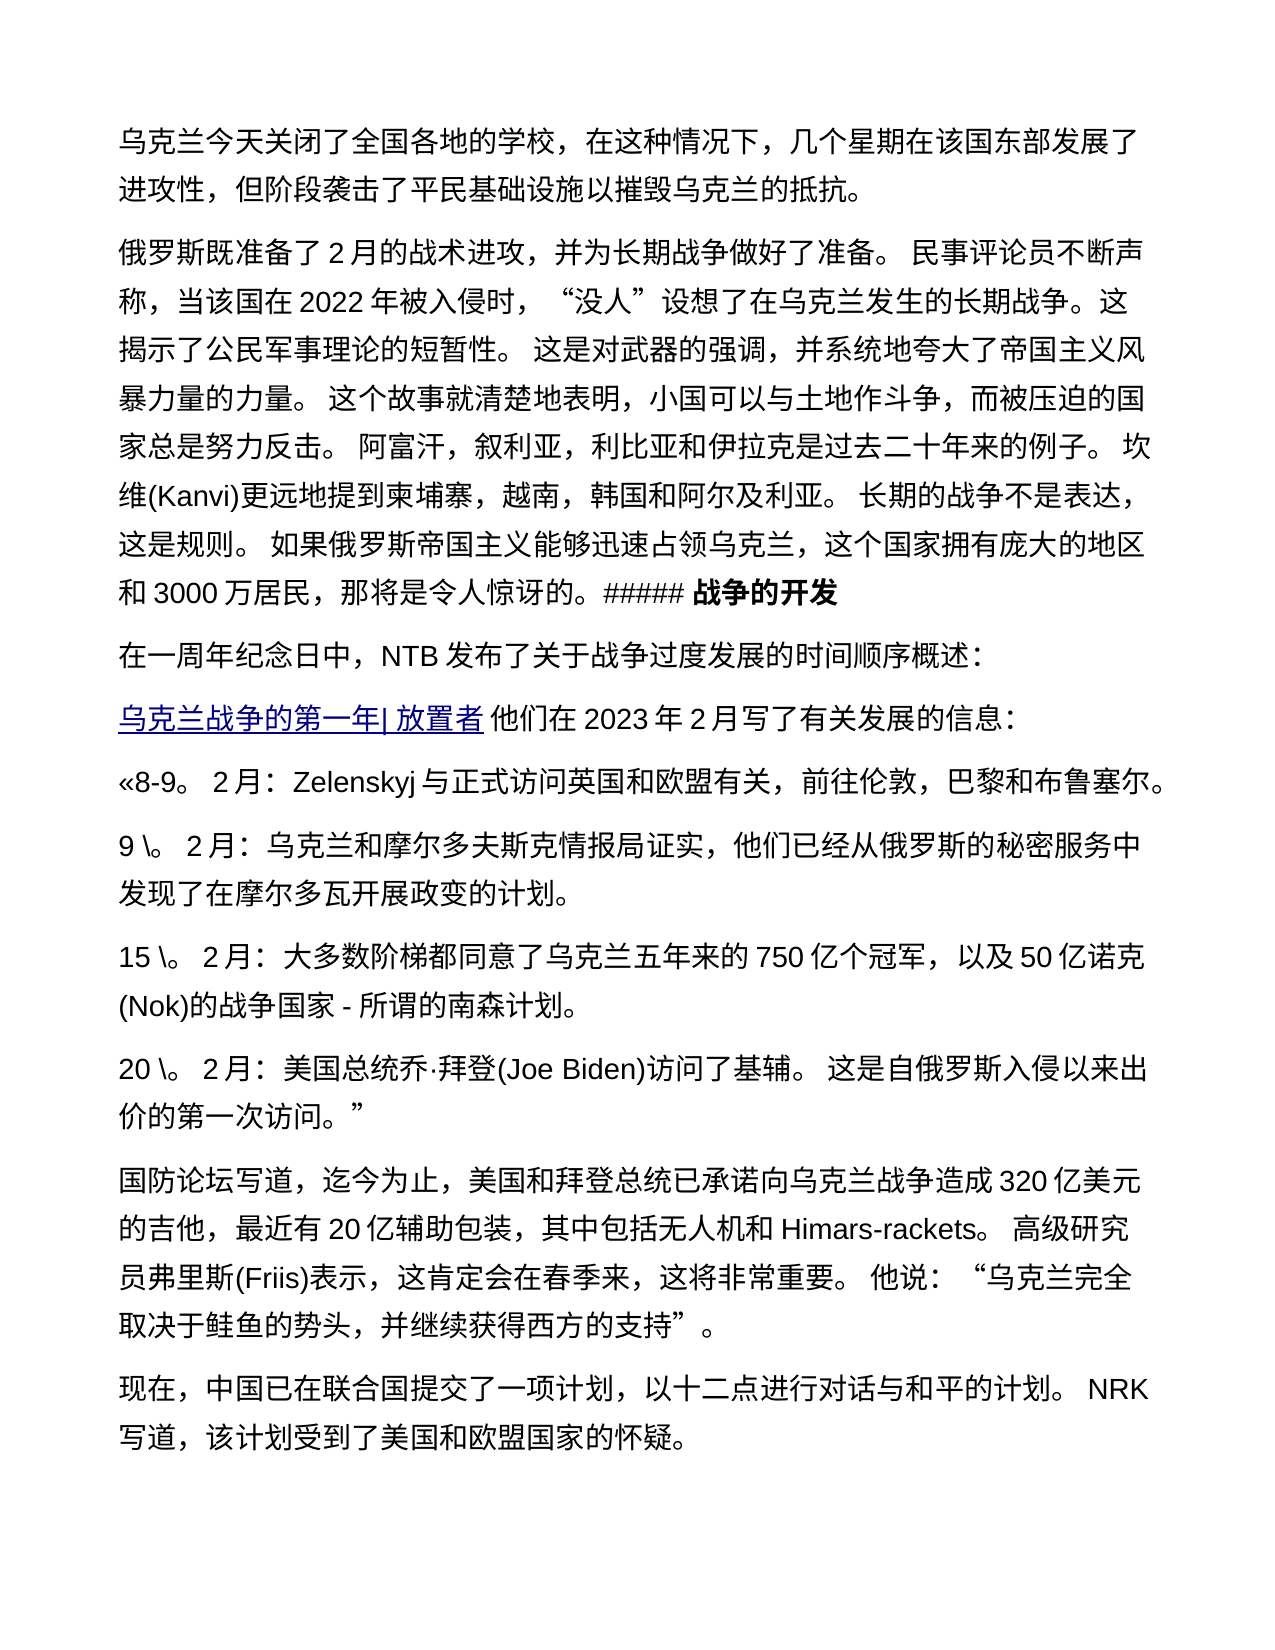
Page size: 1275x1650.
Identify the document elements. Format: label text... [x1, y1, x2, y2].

text 15 \。 2月：大多数阶梯都同意了乌克兰五年来的750亿个冠军，以及50亿诺克(Nok)的战争国家 - 所谓的南森计划。 [118, 934, 1157, 1024]
text 乌克兰今天关闭了全国各地的学校，在这种情况下，几个星期在该国东部发展了进攻性，但阶段袭击了平民基础设施以摧毁乌克兰的抵抗。 [118, 118, 1157, 209]
text 乌克兰战争的第一年| 放置者 他们在2023年2月写了有关发展的信息： [118, 696, 1157, 738]
text 俄罗斯既准备了2月的战术进攻，并为长期战争做好了准备。 民事评论员不断声称，当该国在2022年被入侵时，“没人”设想了在乌克兰发生的长期战争。这揭示了公民军事理论的短暂性。 这是对武器的强调，并系统地夸大了帝国主义风暴力量的力量。 这个故事就清楚地表明，小国可以与土地作斗争，而被压迫的国家总是努力反击。 阿富汗，叙利亚，利比亚和伊拉克是过去二十年来的例子。 坎维(Kanvi)更远地提到柬埔寨，越南，韩国和阿尔及利亚。 长期的战争不是表达，这是规则。 如果俄罗斯帝国主义能够迅速占领乌克兰，这个国家拥有庞大的地区和3000万居民，那将是令人惊讶的。##### 战争的开发 [118, 230, 1157, 612]
text 在一周年纪念日中，NTB发布了关于战争过度发展的时间顺序概述： [118, 633, 1157, 675]
text 现在，中国已在联合国提交了一项计划，以十二点进行对话与和平的计划。 NRK写道，该计划受到了美国和欧盟国家的怀疑。 [118, 1366, 1157, 1457]
text «8-9。 2月：Zelenskyj与正式访问英国和欧盟有关，前往伦敦，巴黎和布鲁塞尔。 [118, 759, 1157, 801]
text 国防论坛写道，迄今为止，美国和拜登总统已承诺向乌克兰战争造成320亿美元的吉他，最近有20亿辅助包装，其中包括无人机和Himars-rackets。 高级研究员弗里斯(Friis)表示，这肯定会在春季来，这将非常重要。 他说：“乌克兰完全取决于鲑鱼的势头，并继续获得西方的支持”。 [118, 1157, 1157, 1345]
text 20 \。 2月：美国总统乔·拜登(Joe Biden)访问了基辅。 这是自俄罗斯入侵以来出价的第一次访问。” [118, 1045, 1157, 1136]
text 9 \。 2月：乌克兰和摩尔多夫斯克情报局证实，他们已经从俄罗斯的秘密服务中发现了在摩尔多瓦开展政变的计划。 [118, 822, 1157, 913]
